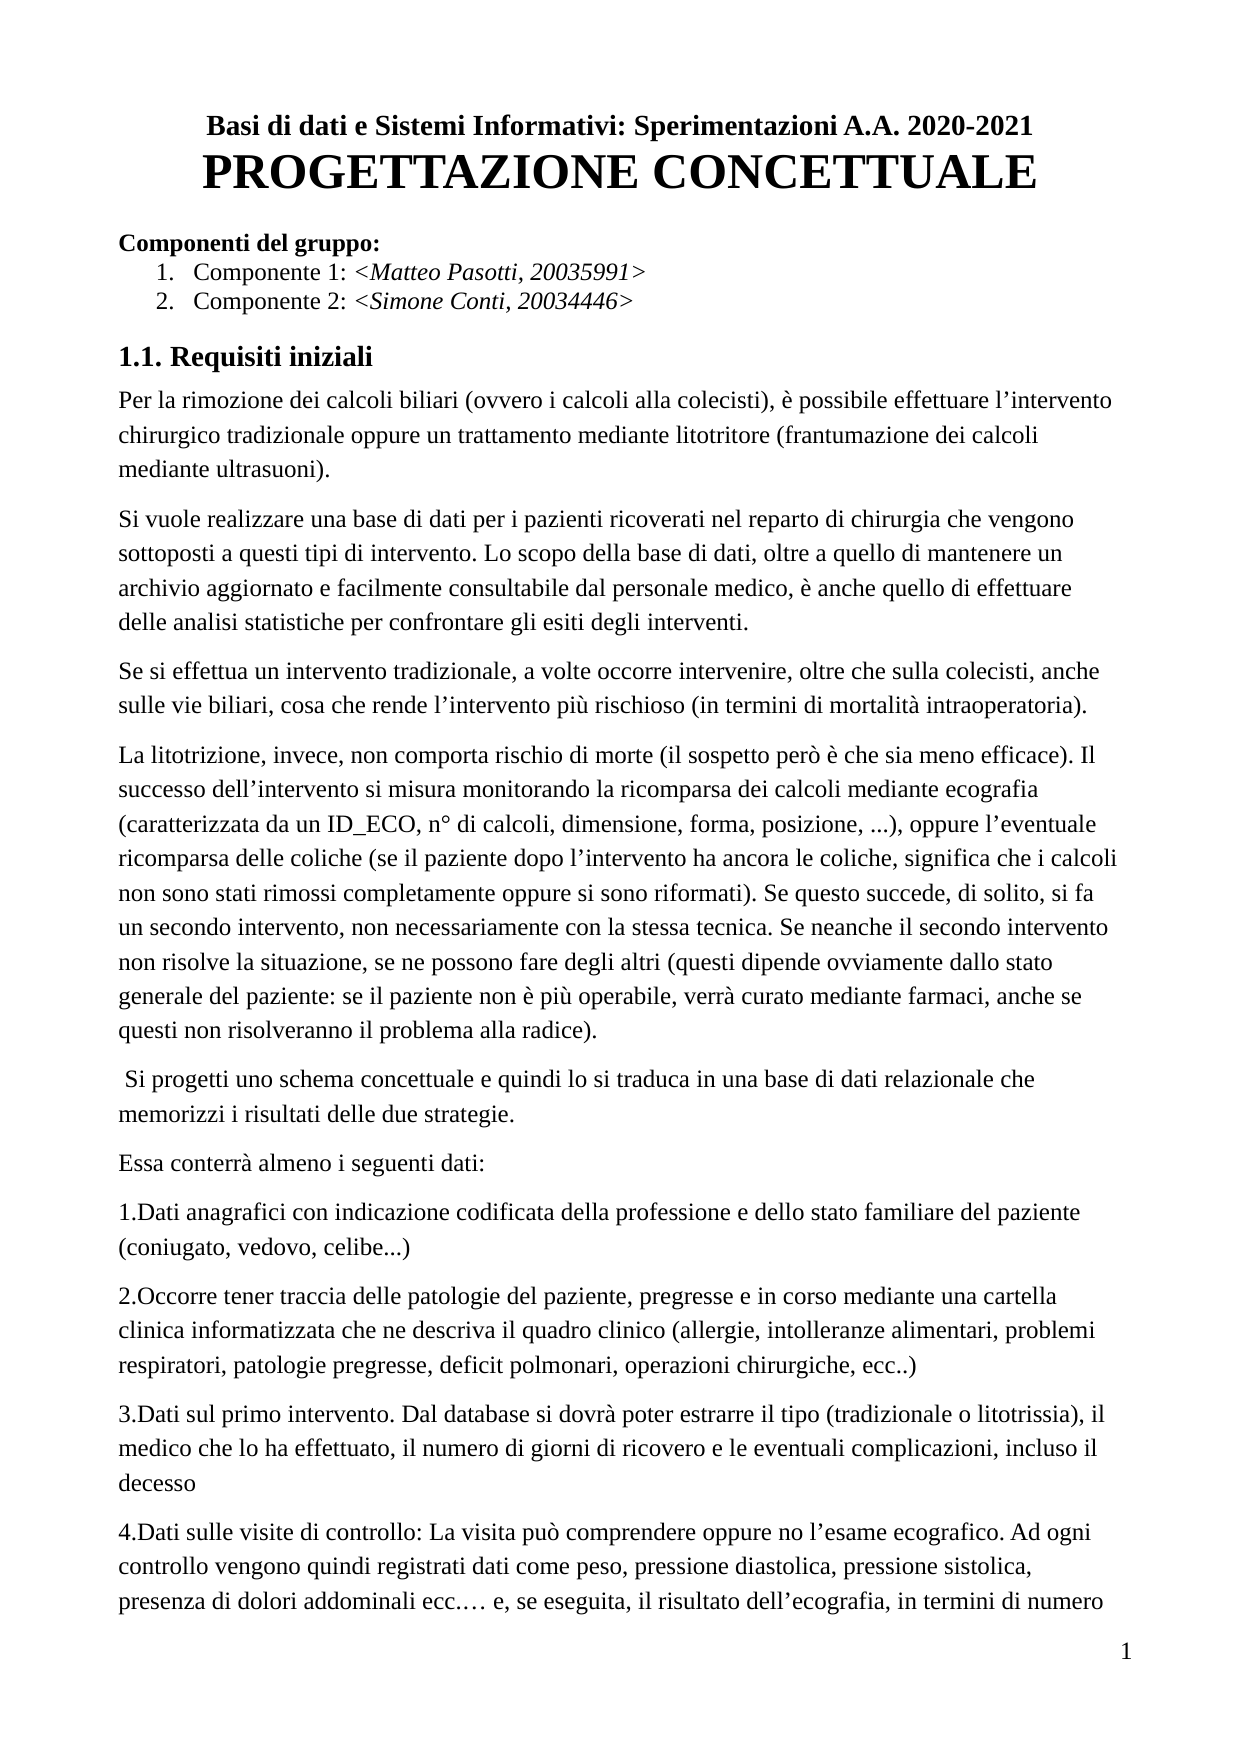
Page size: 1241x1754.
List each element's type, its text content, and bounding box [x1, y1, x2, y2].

list Componente 1: <Matteo Pasotti, 20035991> [156, 257, 1122, 286]
text La litotrizione, invece, non comporta rischio di morte (il sospetto però è che sia meno efficace). Il successo dell’intervento si misura monitorando la ricomparsa dei calcoli mediante ecografia (caratterizzata da un ID_ECO, n° di calcoli, dimensione, forma, posizione, ...), oppure l’eventuale ricomparsa delle coliche (se il paziente dopo l’intervento ha ancora le coliche, significa che i calcoli non sono stati rimossi completamente oppure si sono riformati). Se questo succede, di solito, si fa un secondo intervento, non necessariamente con la stessa tecnica. Se neanche il secondo intervento non risolve la situazione, se ne possono fare degli altri (questi dipende ovviamente dallo stato generale del paziente: se il paziente non è più operabile, verrà curato mediante farmaci, anche se questi non risolveranno il problema alla radice). [118, 740, 1122, 1044]
text 3.Dati sul primo intervento. Dal database si dovrà poter estrarre il tipo (tradizionale o litotrissia), il medico che lo ha effettuato, il numero di giorni di ricovero e le eventuali complicazioni, incluso il decesso [118, 1399, 1122, 1496]
text 2.Occorre tener traccia delle patologie del paziente, pregresse e in corso mediante una cartella clinica informatizzata che ne descriva il quadro clinico (allergie, intolleranze alimentari, problemi respiratori, patologie pregresse, deficit polmonari, operazioni chirurgiche, ecc..) [118, 1281, 1122, 1378]
text 1.Dati anagrafici con indicazione codificata della professione e dello stato familiare del paziente (coniugato, vedovo, celibe...) [118, 1197, 1122, 1260]
list Requisiti iniziali [118, 339, 1122, 373]
text Se si effettua un intervento tradizionale, a volte occorre intervenire, oltre che sulla colecisti, anche sulle vie biliari, cosa che rende l’intervento più rischioso (in termini di mortalità intraoperatoria). [118, 656, 1122, 719]
text Per la rimozione dei calcoli biliari (ovvero i calcoli alla colecisti), è possibile effettuare l’intervento chirurgico tradizionale oppure un trattamento mediante litotritore (frantumazione dei calcoli mediante ultrasuoni). [118, 386, 1122, 483]
text Si vuole realizzare una base di dati per i pazienti ricoverati nel reparto di chirurgia che vengono sottoposti a questi tipi di intervento. Lo scopo della base di dati, oltre a quello di mantenere un archivio aggiornato e facilmente consultabile dal personale medico, è anche quello di effettuare delle analisi statistiche per confrontare gli esiti degli interventi. [118, 504, 1122, 636]
text Essa conterrà almeno i seguenti dati: [118, 1148, 1122, 1177]
list Componente 2: <Simone Conti, 20034446> [156, 286, 1122, 314]
text Si progetti uno schema concettuale e quindi lo si traduca in una base di dati relazionale che memorizzi i risultati delle due strategie. [118, 1064, 1122, 1128]
text PROGETTAZIONE CONCETTUALE [118, 142, 1122, 199]
text Basi di dati e Sistemi Informativi: Sperimentazioni A.A. 2020-2021 [118, 108, 1122, 142]
text 4.Dati sulle visite di controllo: La visita può comprendere oppure no l’esame ecografico. Ad ogni controllo vengono quindi registrati dati come peso, pressione diastolica, pressione sistolica, presenza di dolori addominali ecc.… e, se eseguita, il risultato dell’ecografia, in termini di numero [118, 1517, 1122, 1614]
text Componenti del gruppo: [118, 228, 1122, 257]
